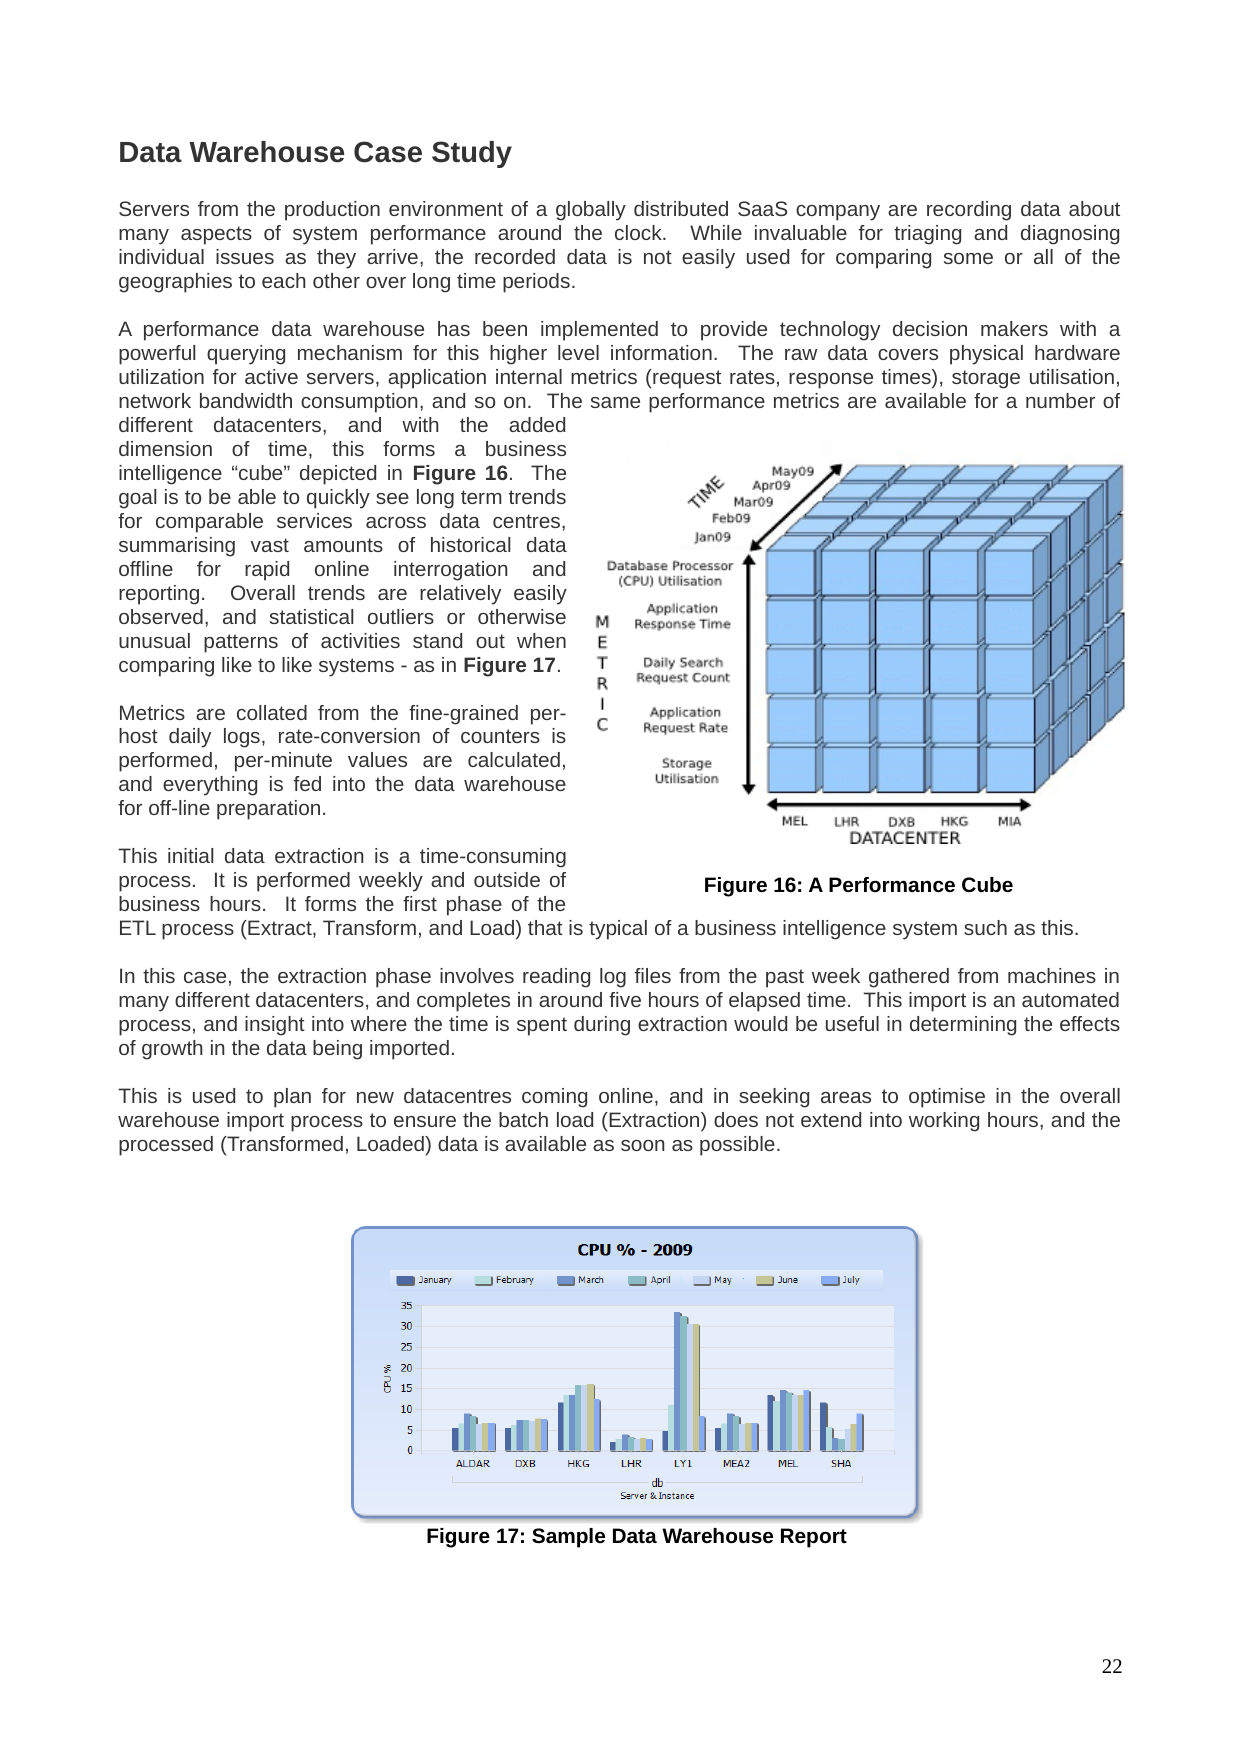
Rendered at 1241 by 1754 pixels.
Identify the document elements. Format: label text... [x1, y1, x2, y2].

text Figure 16: A Performance Cube [567, 844, 1150, 897]
text Data Warehouse Case Study [118, 135, 1122, 168]
text In this case, the extraction phase involves reading log files from the past week gathered from machines in many different datacenters, and completes in around five hours of elapsed time. This import is an automated process, and insight into where the time is spent during extraction would be useful in determining the effects of growth in the data being imported. [118, 964, 1122, 1060]
picture [349, 1225, 924, 1524]
text Servers from the production environment of a globally distributed SaaS company are recording data about many aspects of system performance around the clock. While invaluable for triaging and diagnosing individual issues as they arrive, the recorded data is not easily used for comparing some or all of the geographies to each other over long time periods. [118, 197, 1122, 293]
picture [567, 436, 1150, 844]
text A performance data warehouse has been implemented to provide technology decision makers with a powerful querying mechanism for this higher level information. The raw data covers physical hardware utilization for active servers, application internal metrics (request rates, response times), storage utilisation, network bandwidth consumption, and so on. The same performance metrics are available for a number of different datacenters, and with the added dimension of time, this forms a business intelligence “cube” depicted in Figure 16. The goal is to be able to quickly see long term trends for comparable services across data centres, summarising vast amounts of historical data offline for rapid online interrogation and reporting. Overall trends are relatively easily observed, and statistical outliers or otherwise unusual patterns of activities stand out when comparing like to like systems - as in Figure 17. [118, 317, 1150, 676]
text This is used to plan for new datacentres coming online, and in seeking areas to optimise in the overall warehouse import process to ensure the batch load (Extraction) does not extend into working hours, and the processed (Transformed, Loaded) data is available as soon as possible. [118, 1084, 1122, 1156]
text This initial data extraction is a time-consuming process. It is performed weekly and outside of business hours. It forms the first phase of the ETL process (Extract, Transform, and Load) that is typical of a business intelligence system such as this. [118, 844, 1122, 940]
text Figure 17: Sample Data Warehouse Report [349, 1524, 923, 1548]
text Metrics are collated from the fine-grained per-host daily logs, rate-conversion of counters is performed, per-minute values are calculated, and everything is fed into the data warehouse for off-line preparation. [118, 700, 567, 820]
